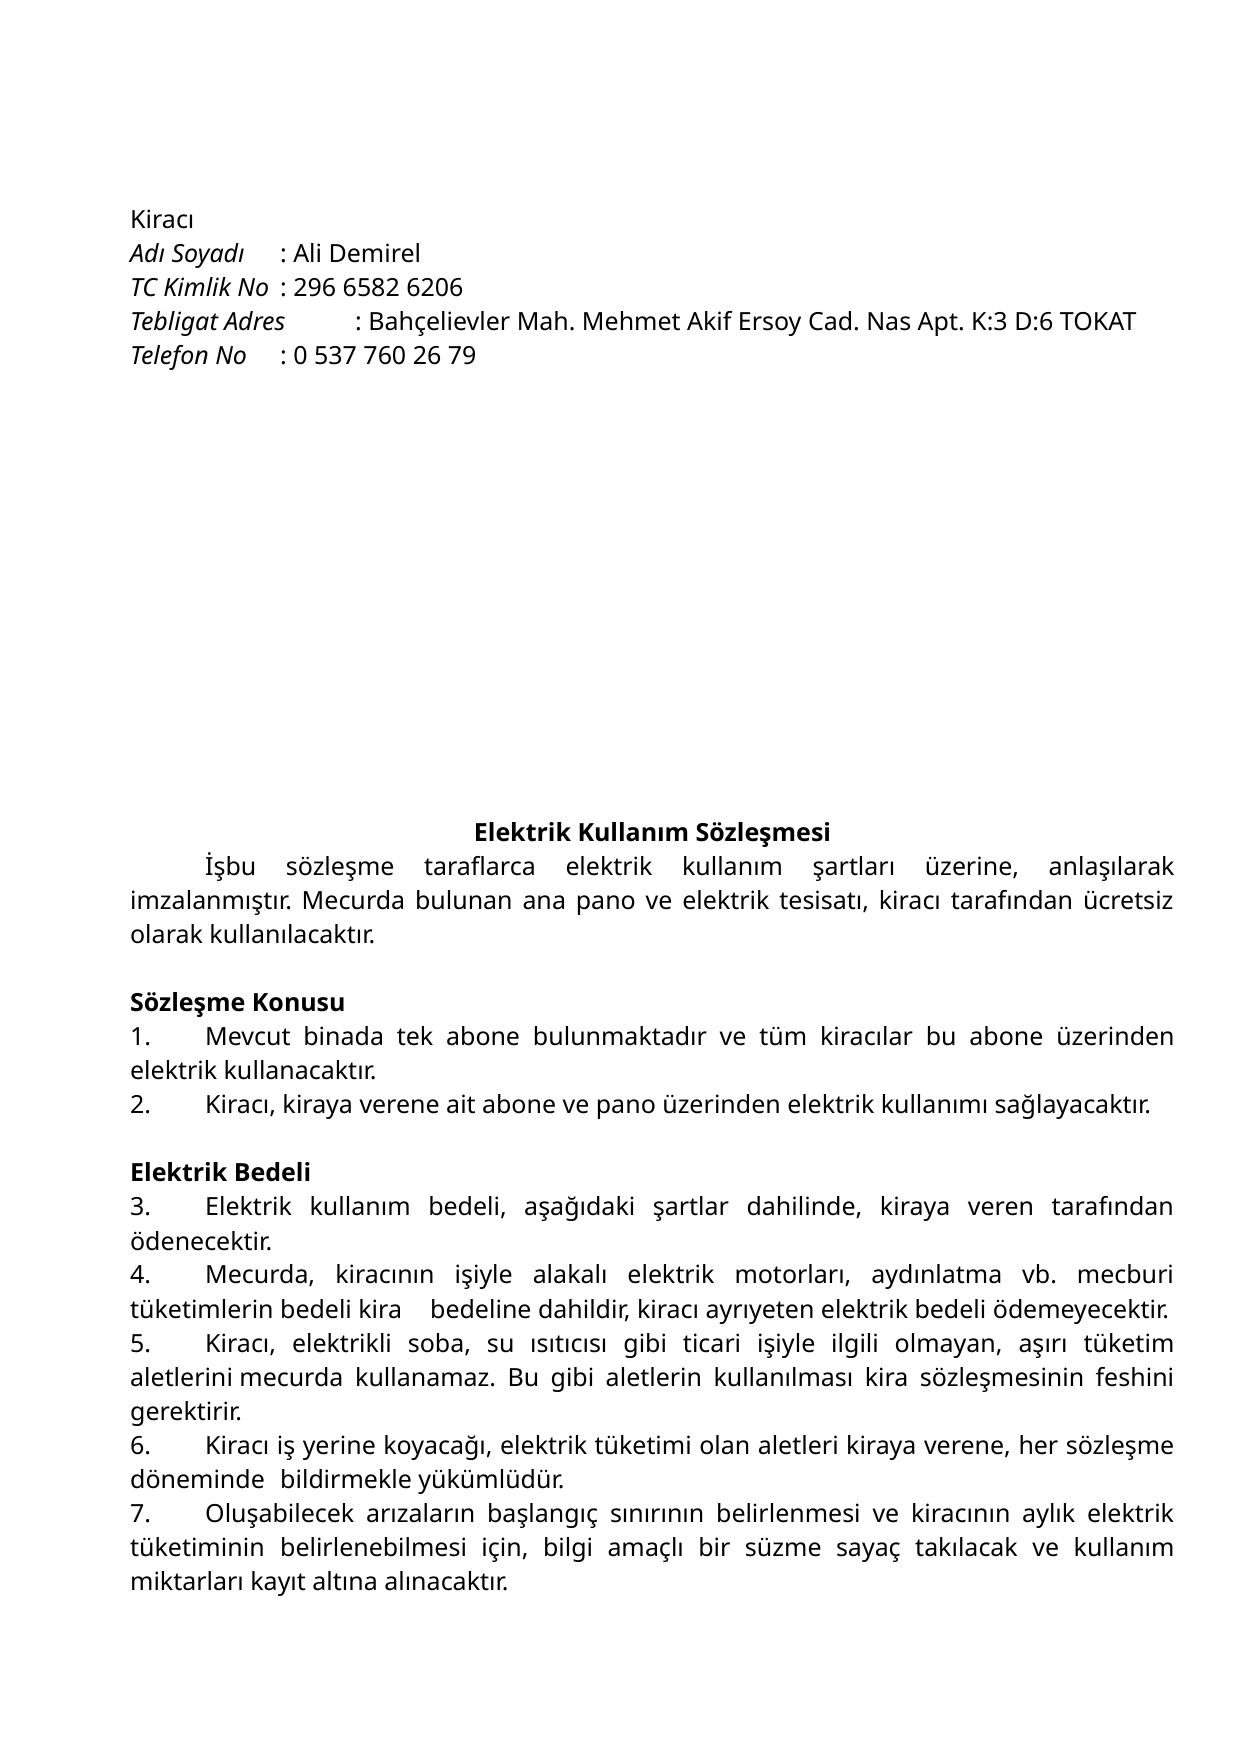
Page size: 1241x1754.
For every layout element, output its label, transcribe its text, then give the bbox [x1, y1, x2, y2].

text Telefon No : 0 537 760 26 79 [130, 337, 1175, 372]
text TC Kimlik No : 296 6582 6206 [130, 269, 1175, 303]
text Adı Soyadı : Ali Demirel [130, 235, 1175, 269]
list Elektrik kullanım bedeli, aşağıdaki şartlar dahilinde, kiraya veren tarafından ödenecektir. [130, 1189, 1175, 1257]
list Mecurda, kiracının işiyle alakalı elektrik motorları, aydınlatma vb. mecburi tüketimlerin bedeli kira bedeline dahildir, kiracı ayrıyeten elektrik bedeli ödemeyecektir. [130, 1257, 1175, 1325]
text Tebligat Adres : Bahçelievler Mah. Mehmet Akif Ersoy Cad. Nas Apt. K:3 D:6 TOKAT [130, 303, 1175, 337]
text Sözleşme Konusu [130, 985, 1175, 1019]
list Kiracı iş yerine koyacağı, elektrik tüketimi olan aletleri kiraya verene, her sözleşme döneminde bildirmekle yükümlüdür. [130, 1427, 1175, 1496]
list Kiracı, kiraya verene ait abone ve pano üzerinden elektrik kullanımı sağlayacaktır. [130, 1087, 1175, 1121]
list Mevcut binada tek abone bulunmaktadır ve tüm kiracılar bu abone üzerinden elektrik kullanacaktır. [130, 1019, 1175, 1087]
text Elektrik Kullanım Sözleşmesi [130, 814, 1175, 848]
list Elektrik Bedeli [130, 1155, 1175, 1189]
list Kiracı, elektrikli soba, su ısıtıcısı gibi ticari işiyle ilgili olmayan, aşırı tüketim aletlerini mecurda kullanamaz. Bu gibi aletlerin kullanılması kira sözleşmesinin feshini gerektirir. [130, 1325, 1175, 1427]
list Oluşabilecek arızaların başlangıç sınırının belirlenmesi ve kiracının aylık elektrik tüketiminin belirlenebilmesi için, bilgi amaçlı bir süzme sayaç takılacak ve kullanım miktarları kayıt altına alınacaktır. [130, 1496, 1175, 1598]
text Kiracı [130, 201, 1175, 235]
text İşbu sözleşme taraflarca elektrik kullanım şartları üzerine, anlaşılarak imzalanmıştır. Mecurda bulunan ana pano ve elektrik tesisatı, kiracı tarafından ücretsiz olarak kullanılacaktır. [130, 848, 1175, 951]
